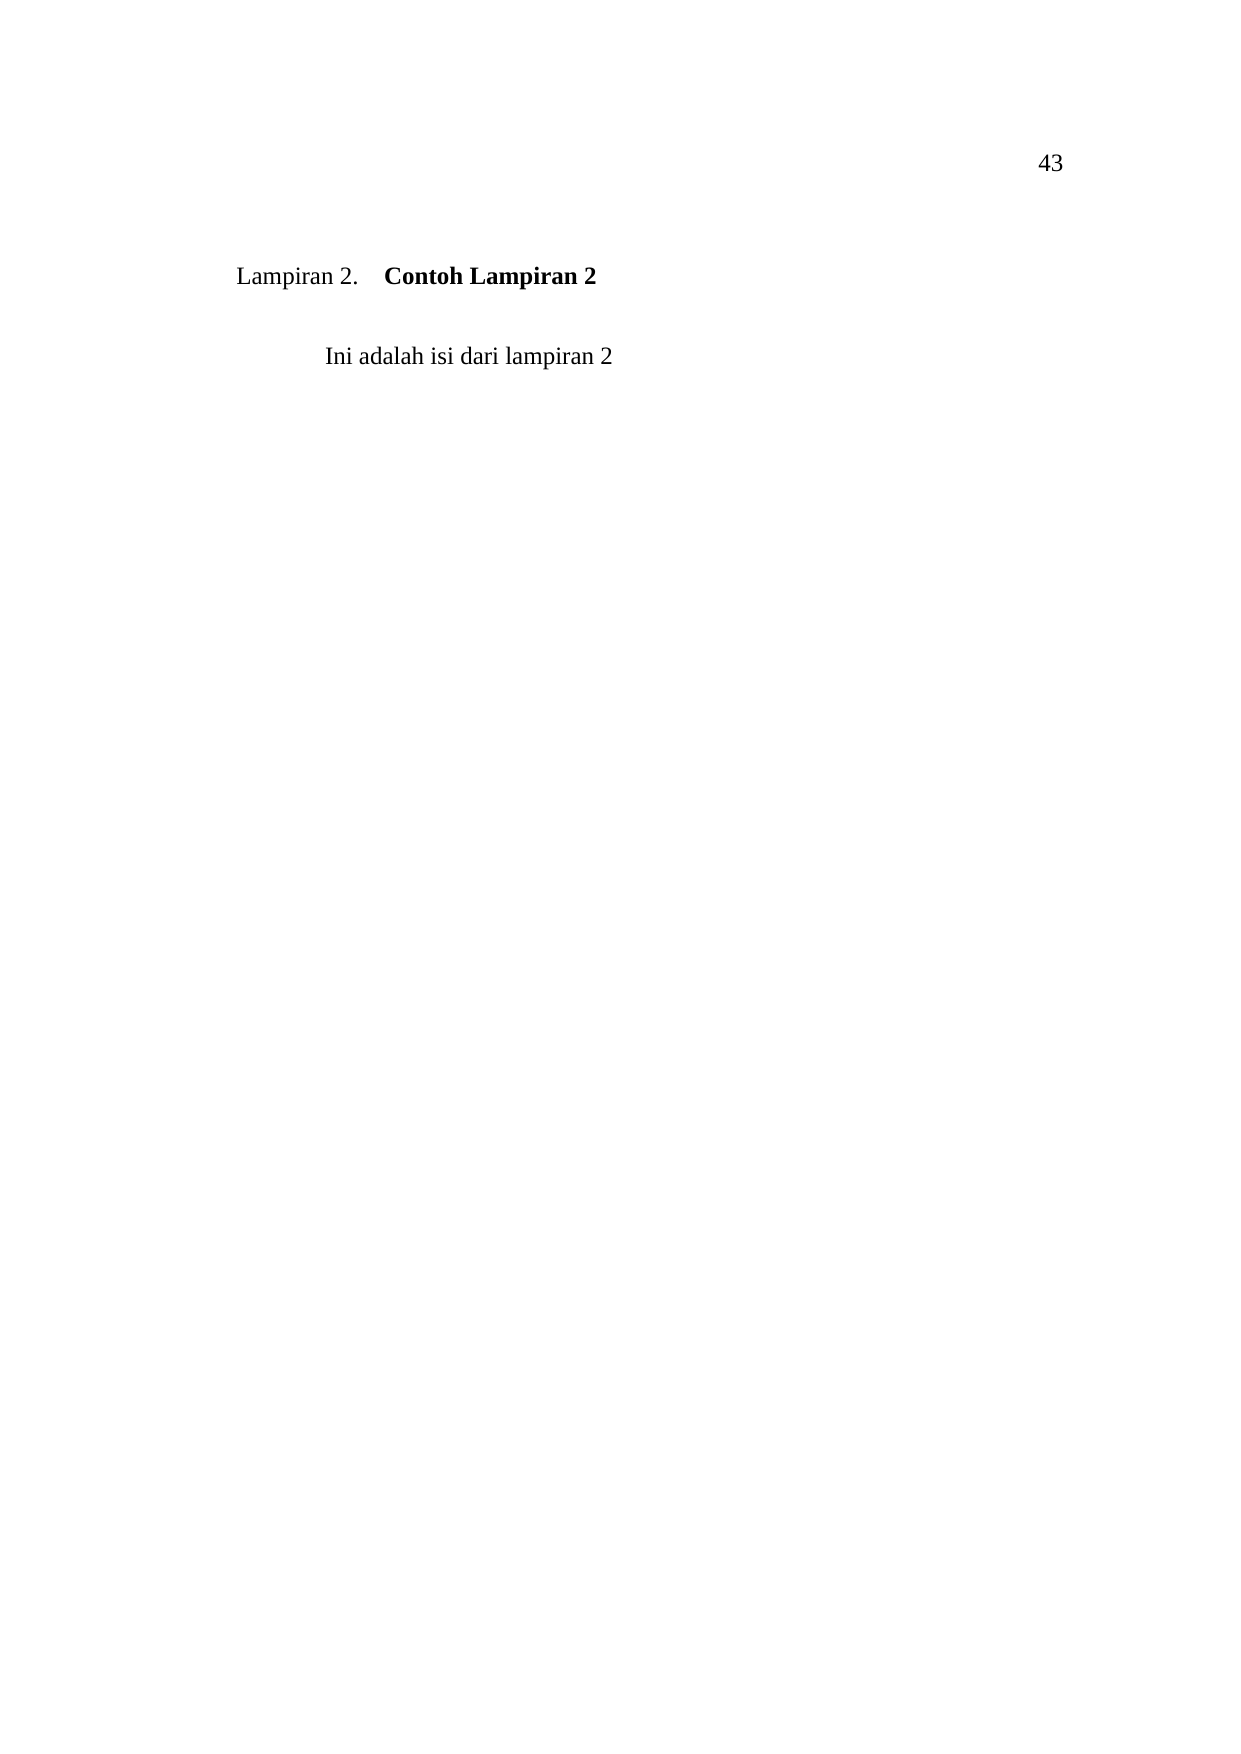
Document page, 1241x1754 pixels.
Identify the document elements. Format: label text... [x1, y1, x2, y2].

subtitle Contoh Lampiran 2 [236, 261, 1063, 290]
text Ini adalah isi dari lampiran 2 [236, 341, 1063, 370]
